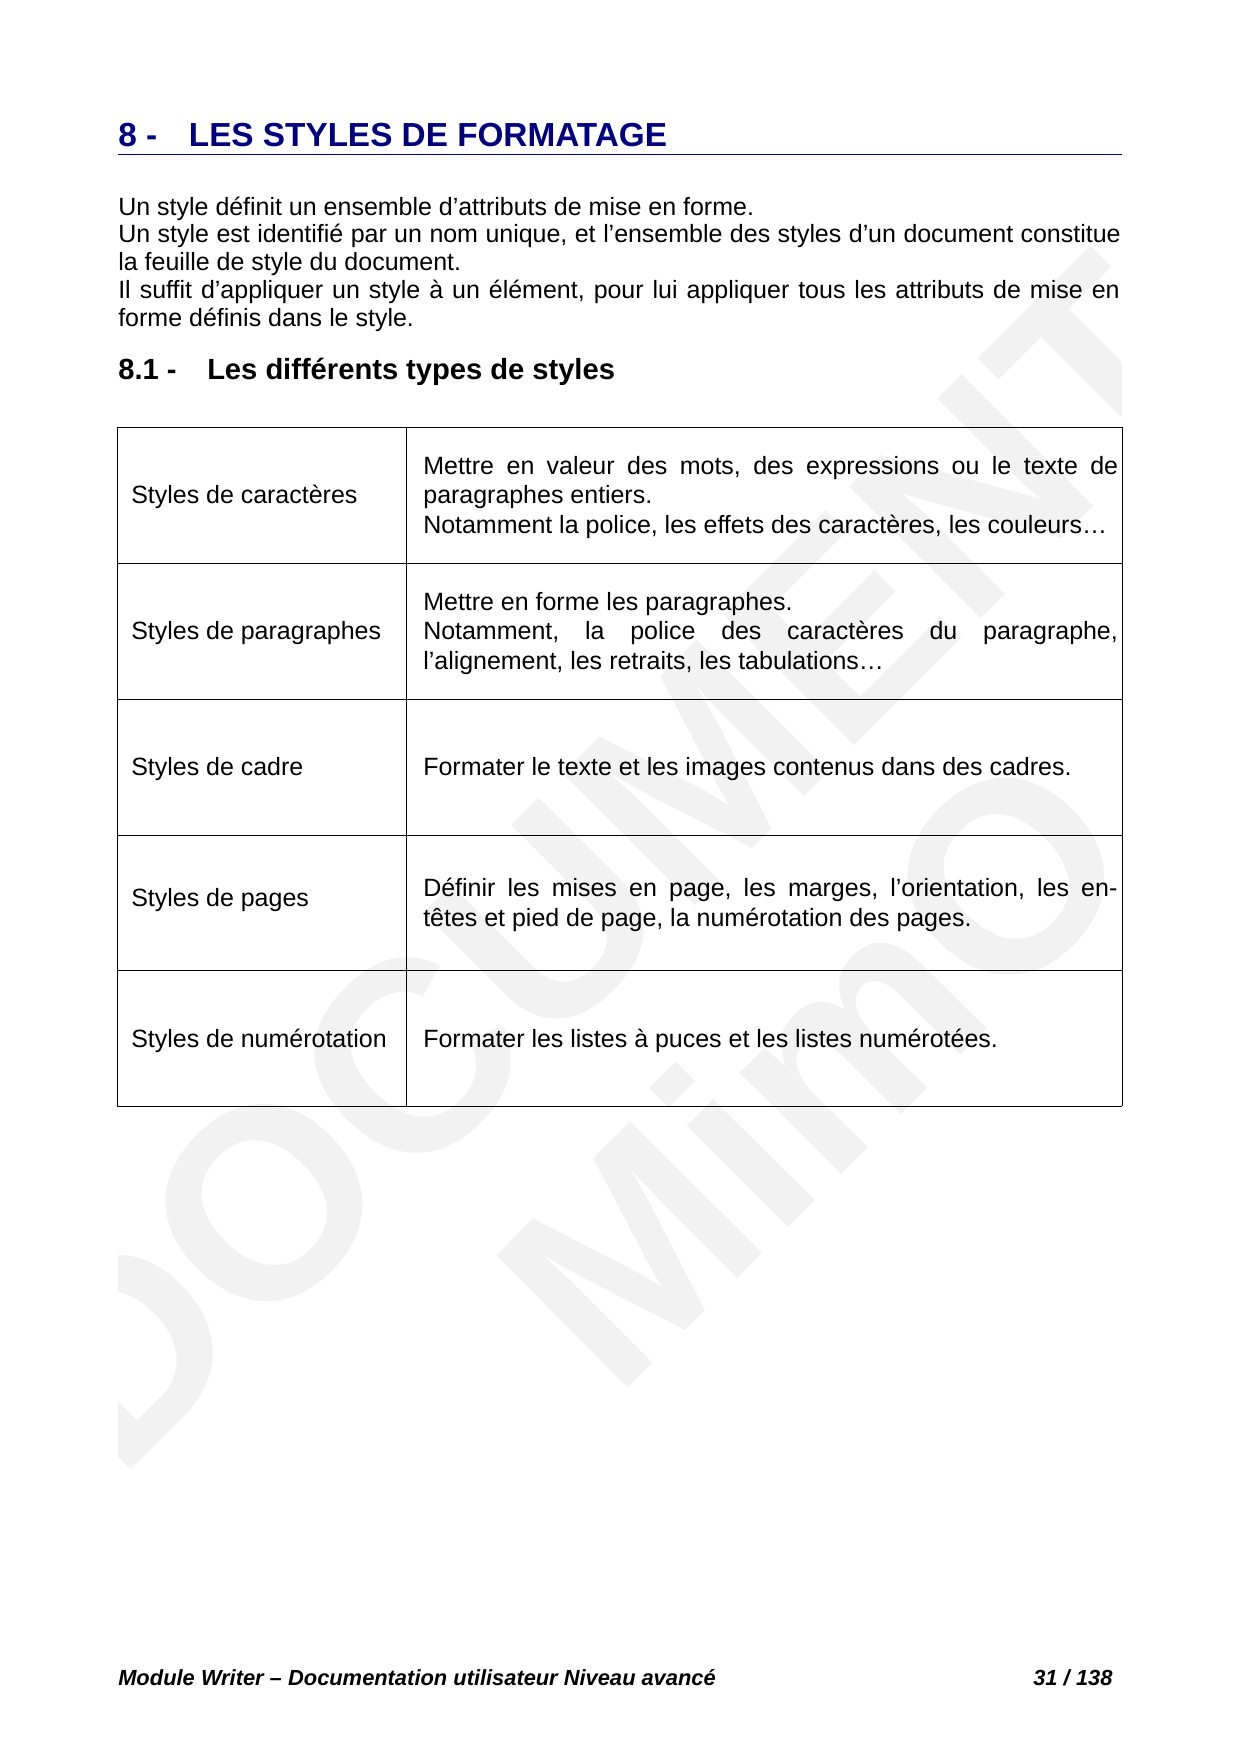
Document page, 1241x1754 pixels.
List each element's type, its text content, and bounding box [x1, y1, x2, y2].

text Un style définit un ensemble d’attributs de mise en forme. [118, 192, 1122, 220]
text Un style est identifié par un nom unique, et l’ensemble des styles d’un document constitue la feuille de style du document. [118, 220, 1122, 276]
table_cell Formater le texte et les images contenus dans des cadres. [407, 700, 1122, 834]
table_cell Styles de cadre [118, 700, 406, 834]
table_cell Styles de pages [118, 836, 406, 970]
table_header Styles de caractères [118, 428, 406, 563]
table_cell Mettre en forme les paragraphes. Notamment, la police des caractères du paragraphe, l’alignement, les retraits, les tabulations… [407, 564, 1122, 699]
table_cell Styles de numérotation [118, 971, 406, 1106]
table_cell Formater les listes à puces et les listes numérotées. [407, 971, 1122, 1106]
table_header Mettre en valeur des mots, des expressions ou le texte de paragraphes entiers. Notamment la police, les effets des caractères, les couleurs… [407, 428, 1122, 563]
table_cell Définir les mises en page, les marges, l’orientation, les en-têtes et pied de page, la numérotation des pages. [407, 836, 1122, 970]
table_cell Styles de paragraphes [118, 564, 406, 699]
subtitle Les différents types de styles [118, 353, 1122, 385]
subtitle Les Styles de formatage [118, 116, 1122, 154]
text Il suffit d’appliquer un style à un élément, pour lui appliquer tous les attributs de mise en forme définis dans le style. [118, 276, 1122, 332]
